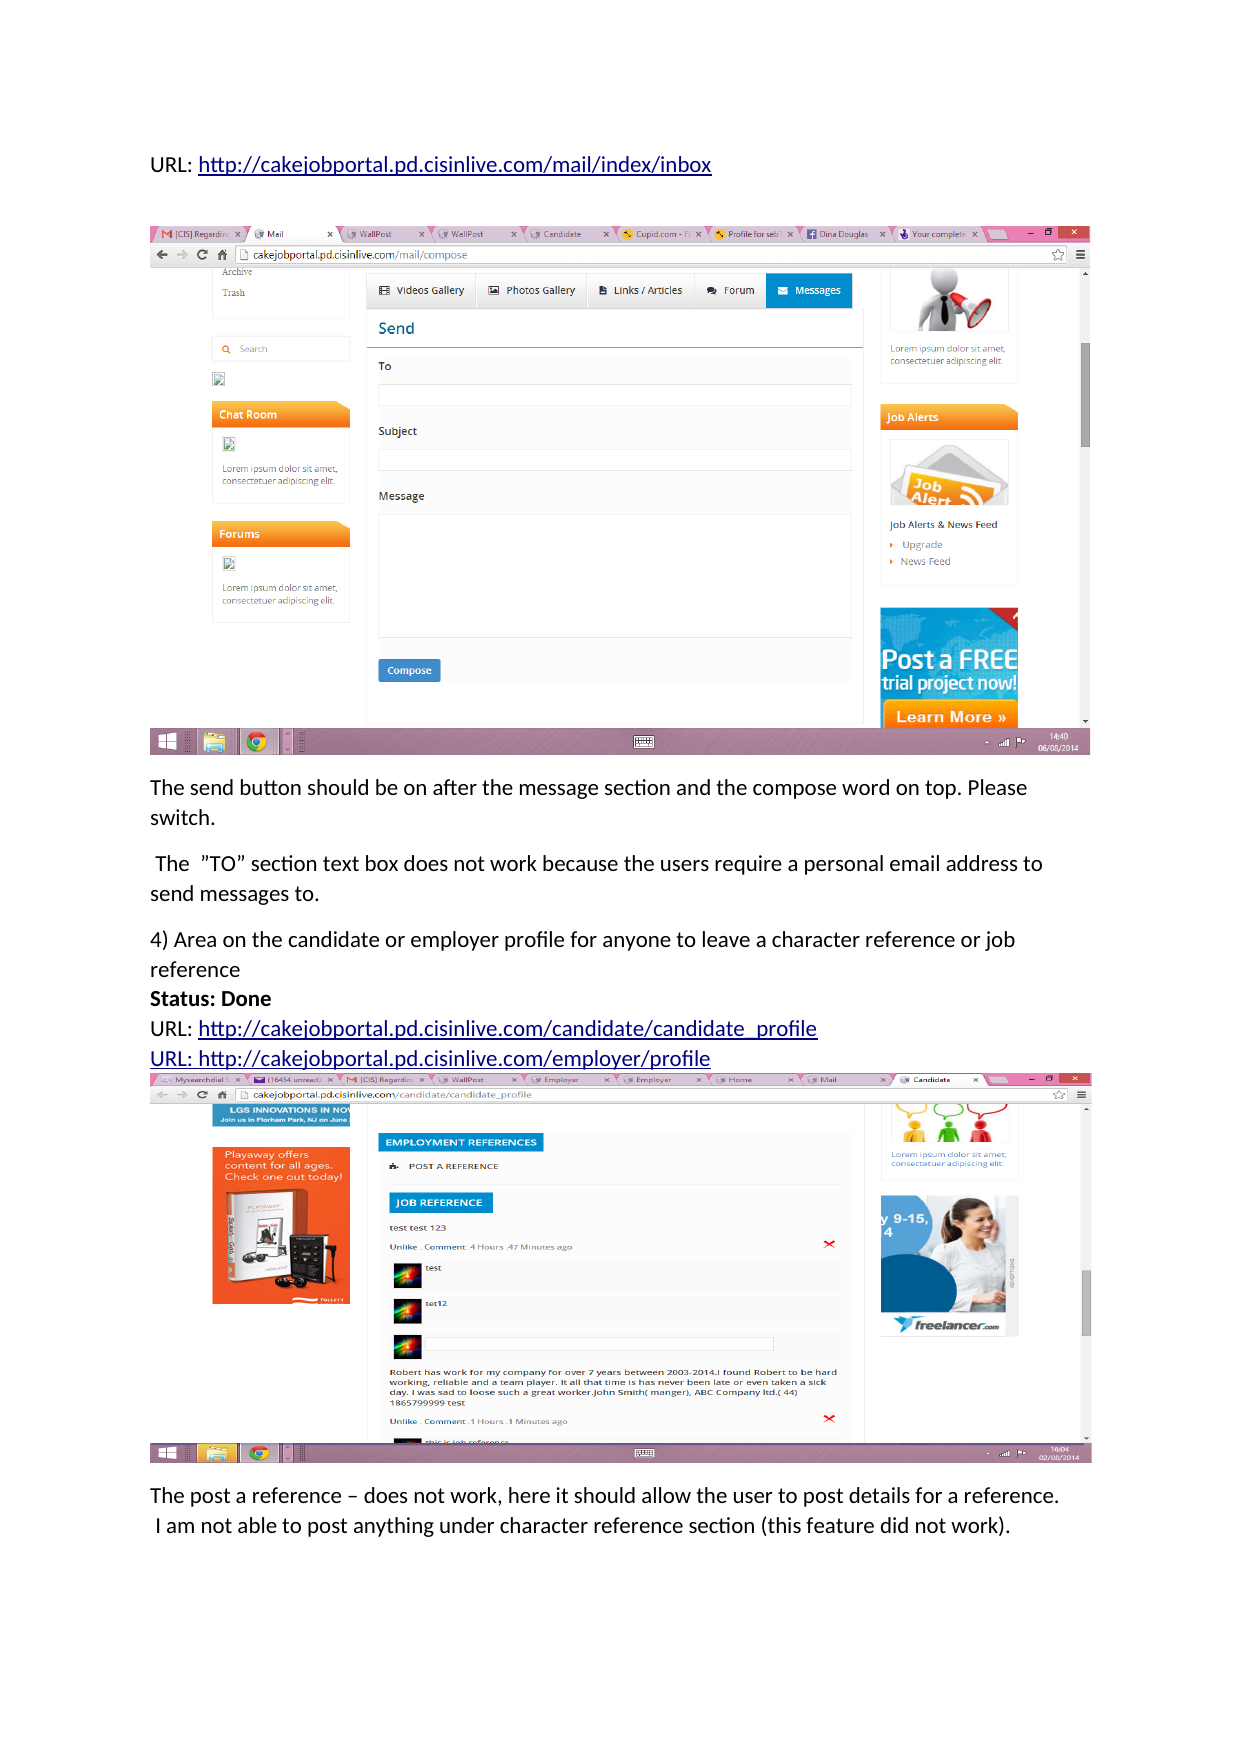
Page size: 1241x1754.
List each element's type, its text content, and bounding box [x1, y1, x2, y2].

text The ”TO” section text box does not work because the users require a personal email address to send messages to. [150, 849, 1090, 907]
text The send button should be on after the message section and the compose word on top. Please switch. [150, 773, 1090, 831]
text URL: http://cakejobportal.pd.cisinlive.com/mail/index/inbox [150, 150, 1090, 208]
text The post a reference – does not work, here it should allow the user to post details for a reference. I am not able to post anything under character reference section (this feature did not work). [150, 1481, 1090, 1539]
text 4) Area on the candidate or employer profile for anyone to leave a character reference or job reference Status: Done URL: http://cakejobportal.pd.cisinlive.com/candidate/candidate_profile URL: http://cakejobportal.pd.cisinlive.com/employer/profile [150, 925, 1090, 1073]
